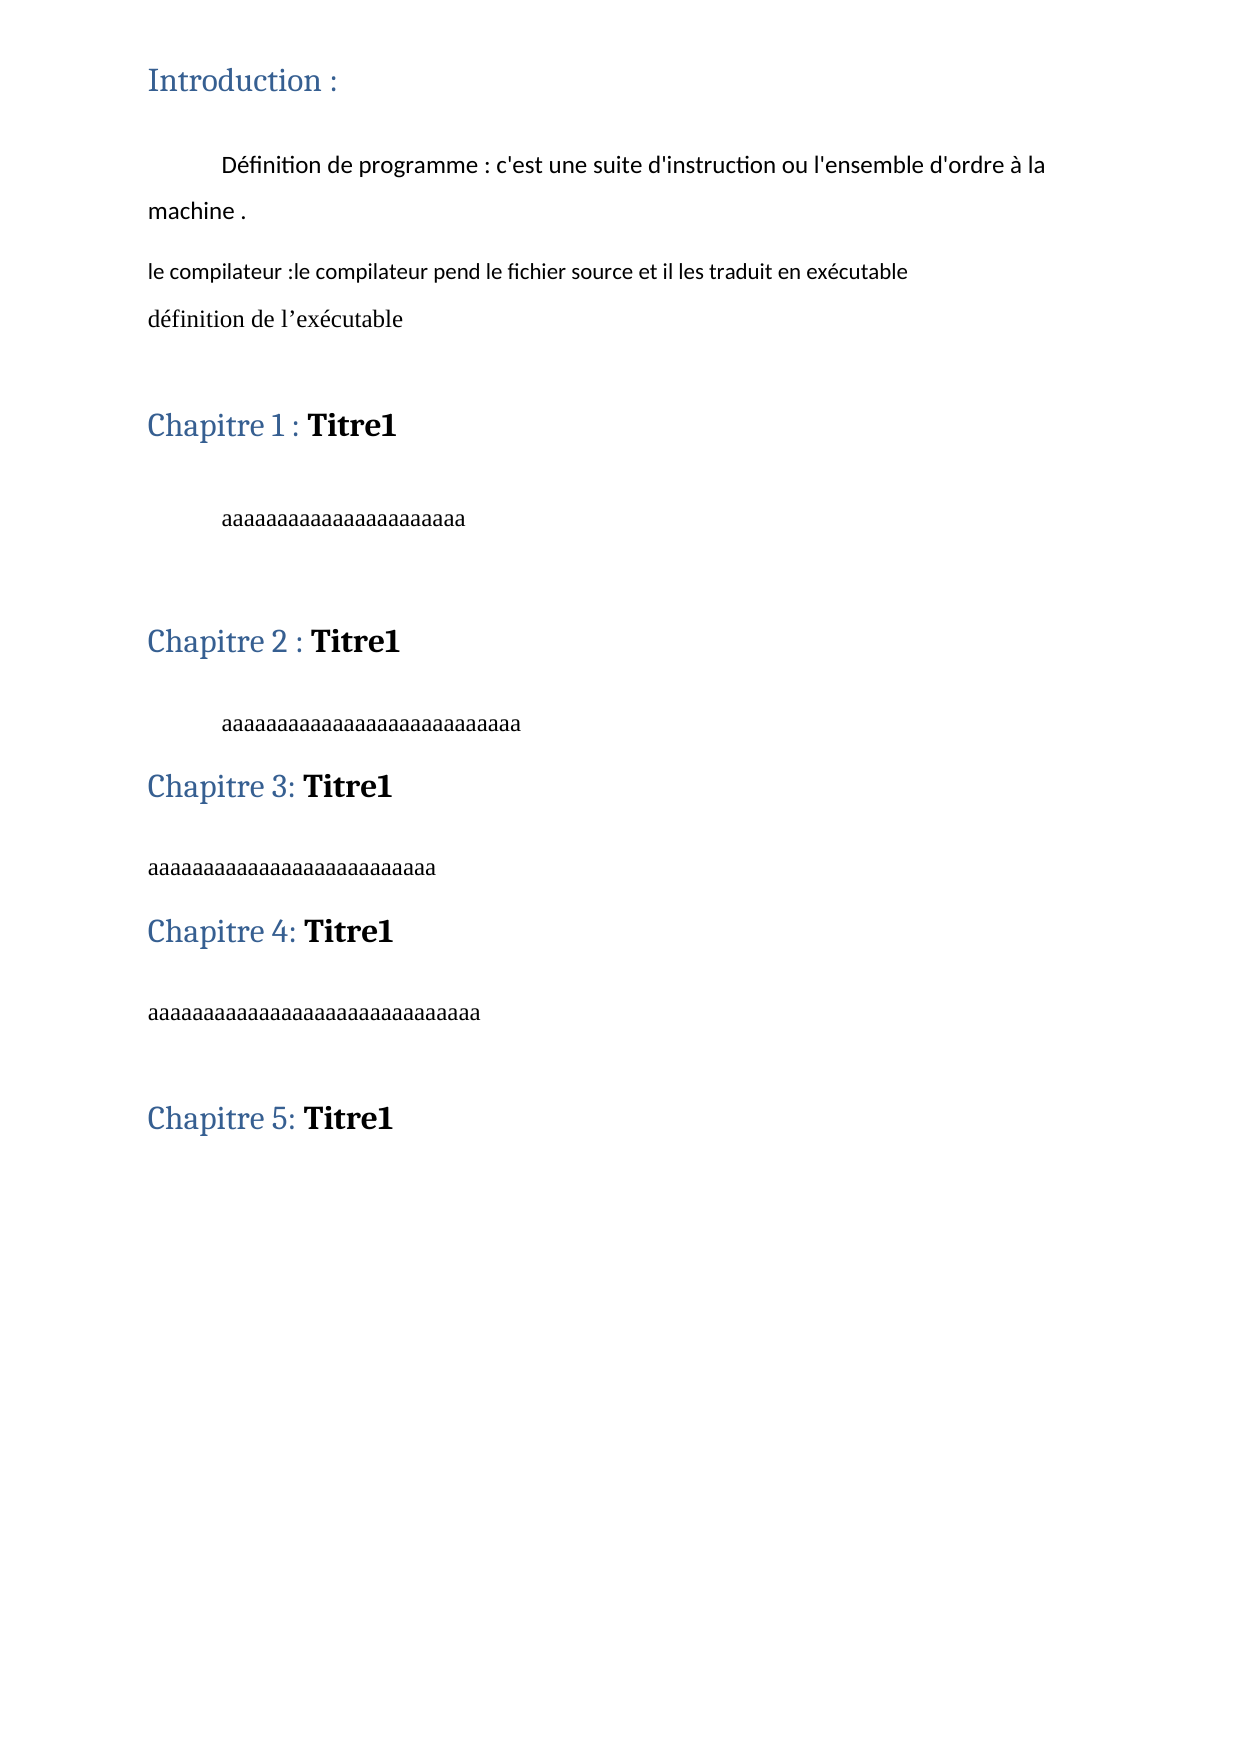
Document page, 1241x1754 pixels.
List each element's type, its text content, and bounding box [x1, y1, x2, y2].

subtitle Chapitre 4: Titre1 [148, 912, 1093, 951]
text aaaaaaaaaaaaaaaaaaaaaa [148, 503, 1093, 532]
text Définition de programme : c'est une suite d'instruction ou l'ensemble d'ordre à la machine . [148, 149, 1093, 226]
subtitle Chapitre 5: Titre1 [148, 1099, 1093, 1138]
text définition de l’exécutable [148, 304, 1093, 333]
text aaaaaaaaaaaaaaaaaaaaaaaaaaaaaa [148, 997, 1093, 1026]
subtitle Chapitre 3: Titre1 [148, 767, 1093, 806]
text aaaaaaaaaaaaaaaaaaaaaaaaaaa [148, 708, 1093, 736]
text le compilateur :le compilateur pend le fichier source et il les traduit en exécutable [148, 257, 1093, 285]
subtitle Chapitre 1 : Titre1 [148, 406, 1093, 444]
subtitle Introduction : [148, 62, 1093, 100]
text aaaaaaaaaaaaaaaaaaaaaaaaaa [148, 852, 1093, 881]
subtitle Chapitre 2 : Titre1 [148, 623, 1093, 661]
